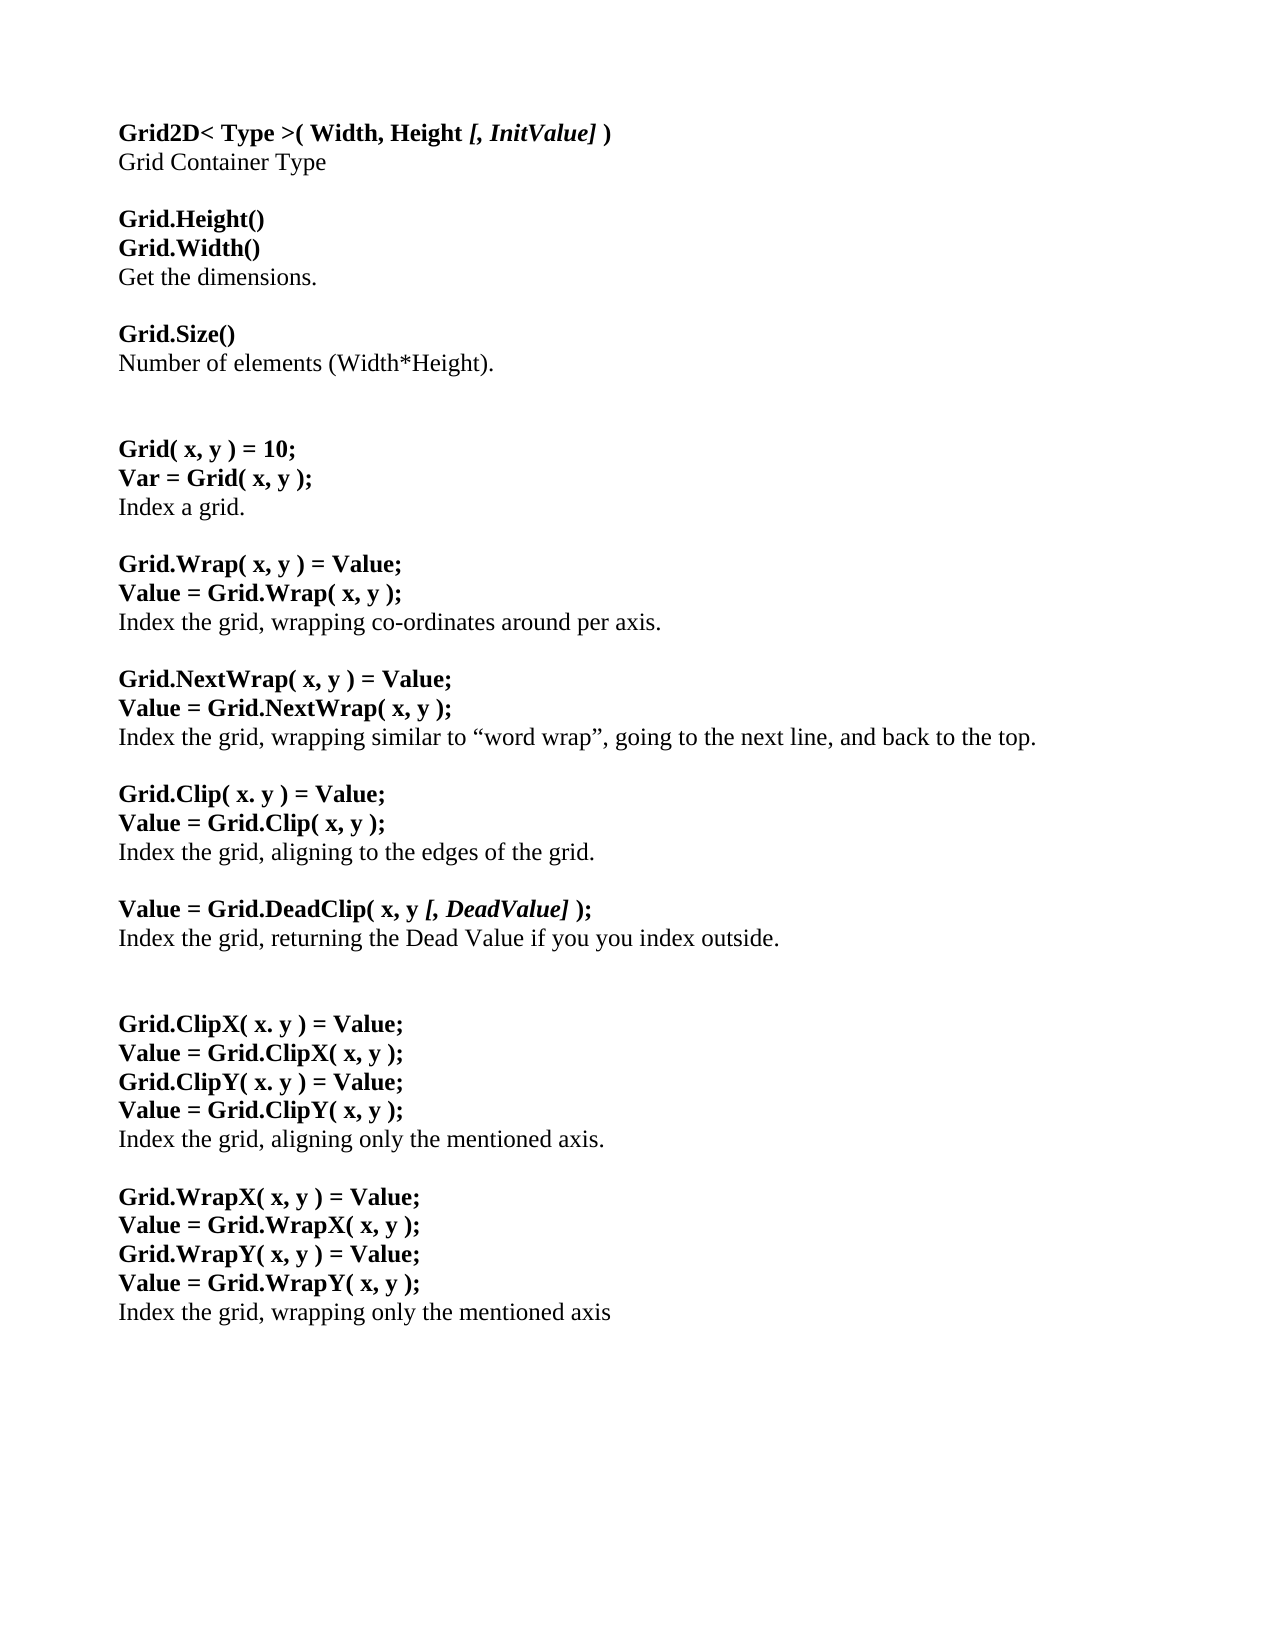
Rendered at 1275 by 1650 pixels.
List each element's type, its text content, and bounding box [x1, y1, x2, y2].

text Index the grid, aligning to the edges of the grid. [118, 837, 1157, 866]
text Get the dimensions. [118, 262, 1157, 291]
text Grid.Clip( x. y ) = Value; [118, 779, 1157, 808]
text Number of elements (Width*Height). [118, 348, 1157, 377]
text Value = Grid.DeadClip( x, y [, DeadValue] ); [118, 894, 1157, 923]
text Grid( x, y ) = 10; [118, 434, 1157, 463]
text Index the grid, returning the Dead Value if you you index outside. [118, 923, 1157, 952]
text Grid.NextWrap( x, y ) = Value; [118, 664, 1157, 693]
text Index the grid, wrapping only the mentioned axis [118, 1297, 1157, 1326]
text Var = Grid( x, y ); [118, 463, 1157, 492]
text Grid.Wrap( x, y ) = Value; [118, 549, 1157, 578]
text Value = Grid.NextWrap( x, y ); [118, 693, 1157, 722]
text Index the grid, aligning only the mentioned axis. [118, 1124, 1157, 1153]
text Index a grid. [118, 492, 1157, 521]
text Grid.ClipY( x. y ) = Value; [118, 1067, 1157, 1096]
text Grid.WrapY( x, y ) = Value; [118, 1239, 1157, 1268]
text Value = Grid.WrapX( x, y ); [118, 1211, 1157, 1239]
text Value = Grid.ClipY( x, y ); [118, 1096, 1157, 1124]
text Grid.Width() [118, 233, 1157, 262]
text Grid.Size() [118, 319, 1157, 348]
text Grid.WrapX( x, y ) = Value; [118, 1182, 1157, 1211]
text Index the grid, wrapping similar to “word wrap”, going to the next line, and back to the top. [118, 722, 1157, 751]
text Grid2D< Type >( Width, Height [, InitValue] ) [118, 118, 1157, 147]
text Value = Grid.ClipX( x, y ); [118, 1038, 1157, 1067]
text Value = Grid.WrapY( x, y ); [118, 1268, 1157, 1297]
text Grid.Height() [118, 204, 1157, 233]
text Grid Container Type [118, 147, 1157, 176]
text Value = Grid.Wrap( x, y ); [118, 578, 1157, 607]
text Value = Grid.Clip( x, y ); [118, 808, 1157, 837]
text Index the grid, wrapping co-ordinates around per axis. [118, 607, 1157, 636]
text Grid.ClipX( x. y ) = Value; [118, 1009, 1157, 1038]
